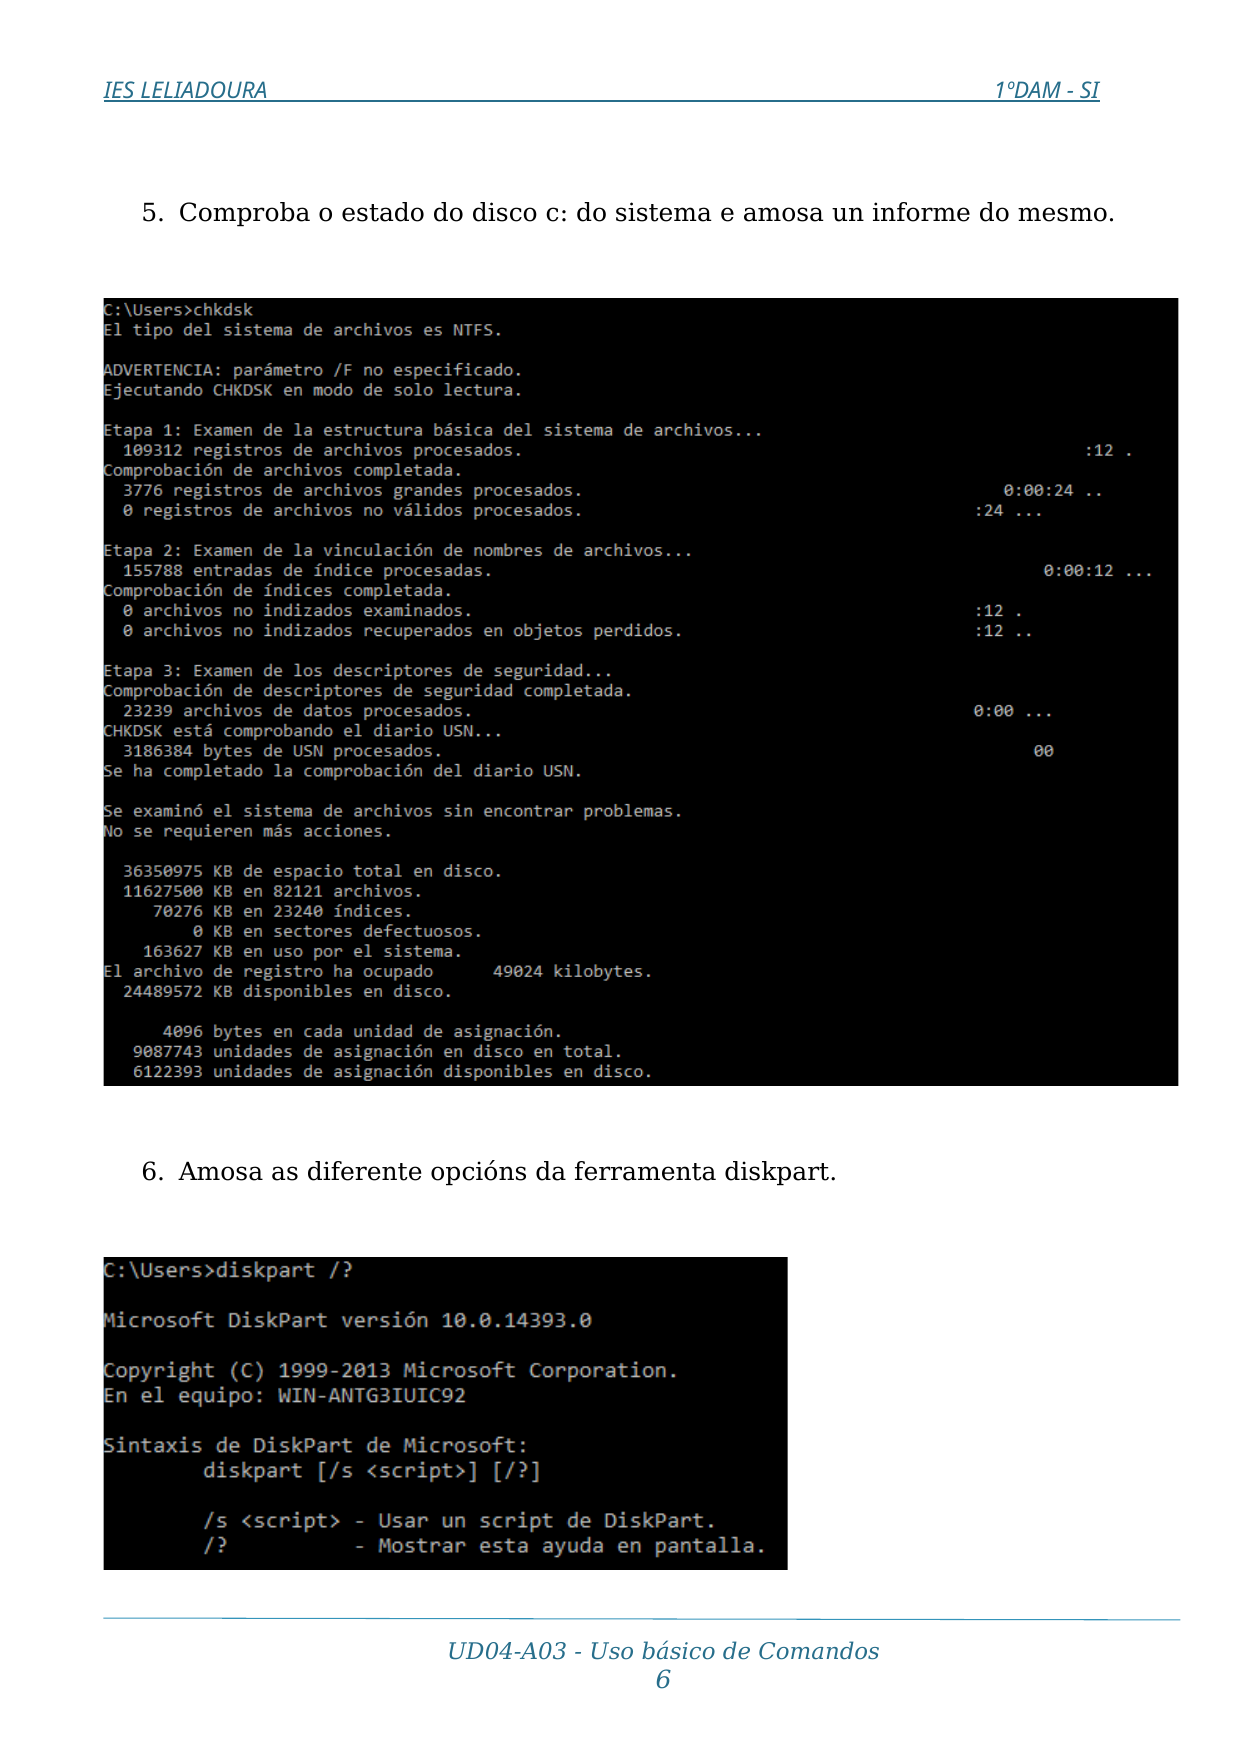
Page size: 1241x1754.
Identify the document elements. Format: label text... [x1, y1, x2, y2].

list Amosa as diferente opcións da ferramenta diskpart. [141, 1157, 1181, 1186]
list Comproba o estado do disco c: do sistema e amosa un informe do mesmo. [141, 198, 1181, 227]
